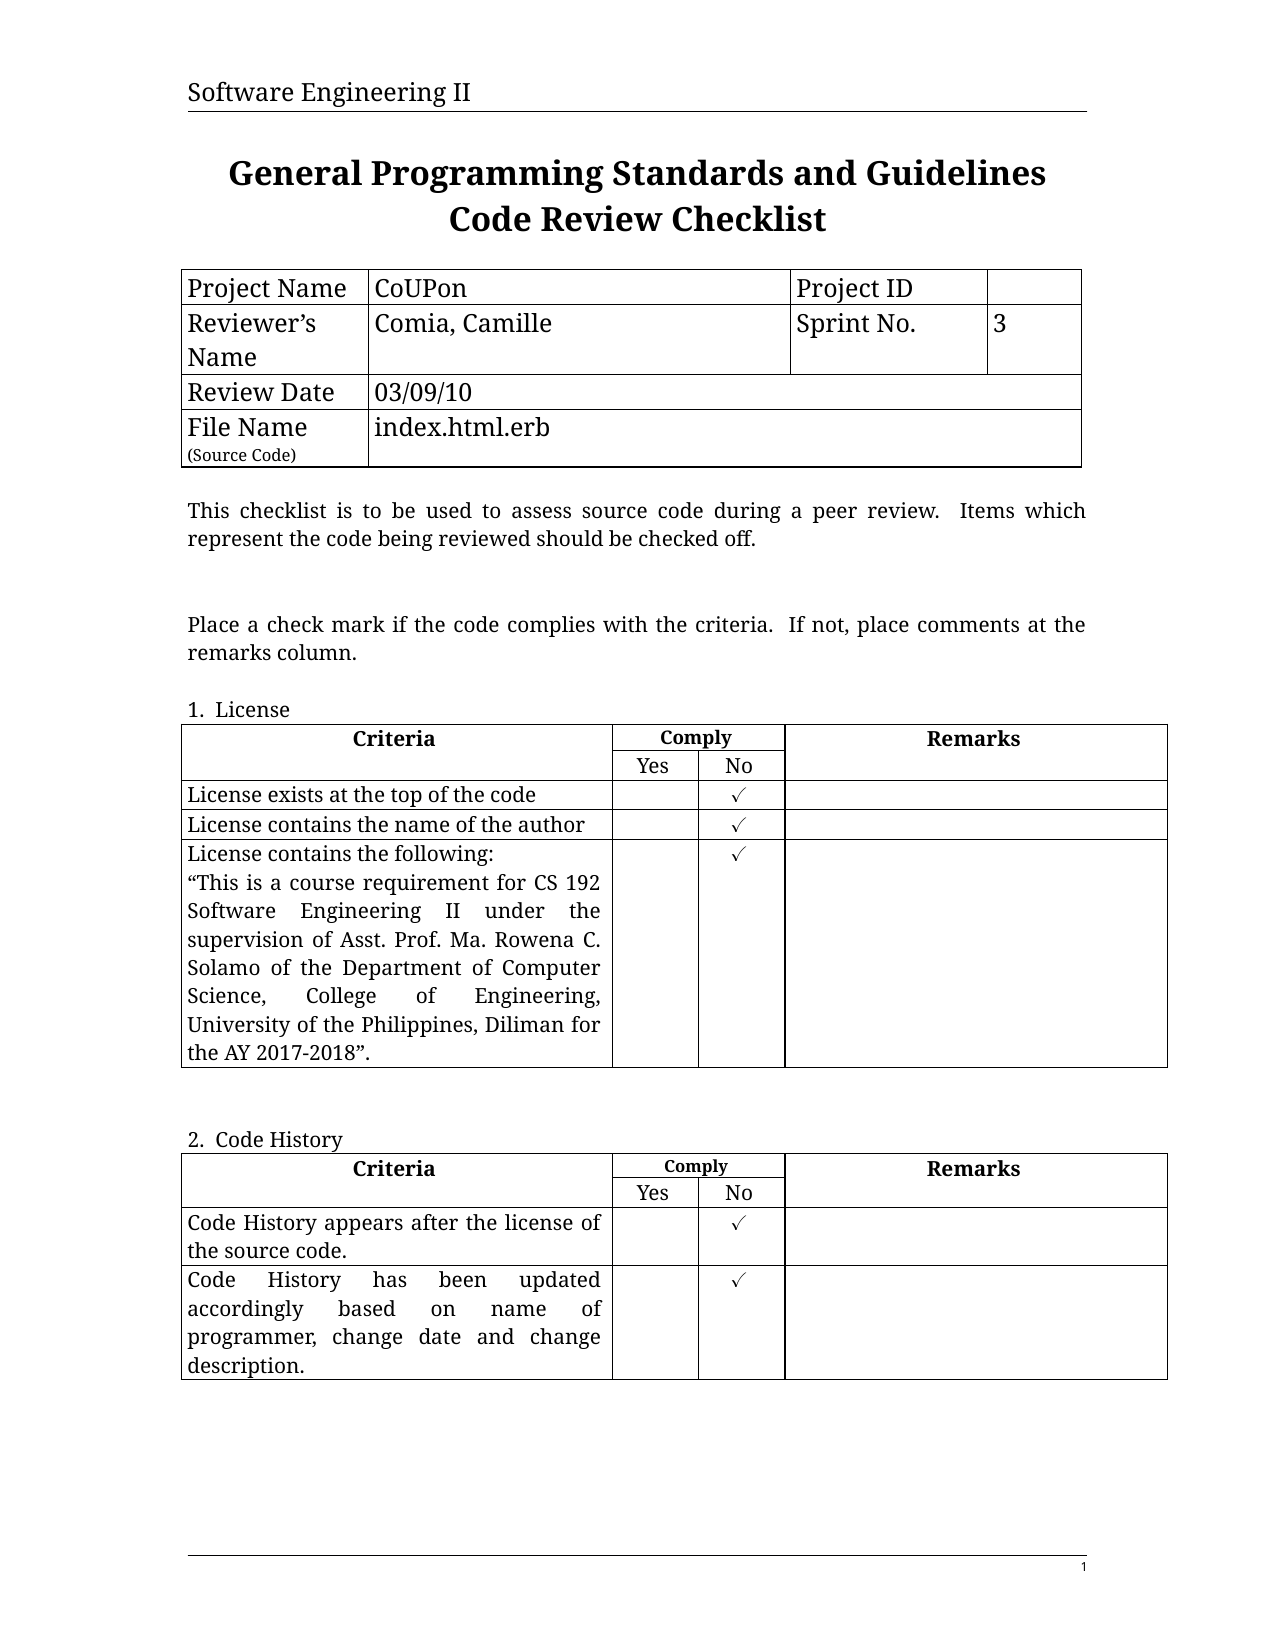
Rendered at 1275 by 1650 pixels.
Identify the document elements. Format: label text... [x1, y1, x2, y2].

table_cell [613, 810, 698, 838]
table_cell ✓ [699, 1266, 784, 1379]
table_cell [786, 810, 1167, 838]
table_cell [786, 781, 1167, 809]
table_cell [786, 1266, 1167, 1379]
table_header Comply [613, 1154, 784, 1177]
table_cell Code History appears after the license of the source code. [182, 1208, 612, 1264]
table_header Project ID [791, 270, 987, 304]
table_cell index.html.erb [369, 410, 1081, 466]
table_header Comply [613, 725, 784, 750]
text Place a check mark if the code complies with the criteria. If not, place comments at the remarks column. [187, 610, 1087, 667]
table_cell ✓ [699, 810, 784, 838]
table_cell [613, 1208, 698, 1264]
table_cell File Name (Source Code) [182, 410, 368, 466]
table_header [988, 270, 1081, 304]
table_cell No [699, 1178, 784, 1207]
table_cell Yes [613, 1178, 698, 1207]
table_cell ✓ [699, 781, 784, 809]
table_header Remarks [786, 725, 1167, 779]
table_cell [786, 1208, 1167, 1264]
text This checklist is to be used to assess source code during a peer review. Items which represent the code being reviewed should be checked off. [187, 496, 1087, 553]
table_cell No [699, 751, 784, 779]
table_header Criteria [182, 1154, 612, 1207]
table_cell Review Date [182, 375, 368, 409]
table_cell Comia, Camille [369, 305, 790, 373]
table_cell 3 [988, 305, 1081, 373]
table_cell License exists at the top of the code [182, 781, 612, 809]
table_cell Reviewer’s Name [182, 305, 368, 373]
table_cell License contains the name of the author [182, 810, 612, 838]
text 2. Code History [187, 1125, 1087, 1153]
table_cell Yes [613, 751, 698, 779]
table_header Criteria [182, 725, 612, 779]
text General Programming Standards and Guidelines Code Review Checklist [187, 150, 1087, 241]
table_cell ✓ [699, 1208, 784, 1264]
table_header CoUPon [369, 270, 790, 304]
table_cell Sprint No. [791, 305, 987, 373]
table_cell Code History has been updated accordingly based on name of programmer, change date and change description. [182, 1266, 612, 1379]
table_header Project Name [182, 270, 368, 304]
table_cell [613, 781, 698, 809]
table_cell 03/09/10 [369, 375, 1081, 409]
text 1. License [187, 695, 1087, 723]
table_cell [613, 840, 698, 1067]
table_cell License contains the following: “This is a course requirement for CS 192 Software Engineering II under the supervision of Asst. Prof. Ma. Rowena C. Solamo of the Department of Computer Science, College of Engineering, University of the Philippines, Diliman for the AY 2017-2018”. [182, 840, 612, 1067]
table_cell [613, 1266, 698, 1379]
table_cell ✓ [699, 840, 784, 1067]
table_header Remarks [786, 1154, 1167, 1207]
table_cell [786, 840, 1167, 1067]
